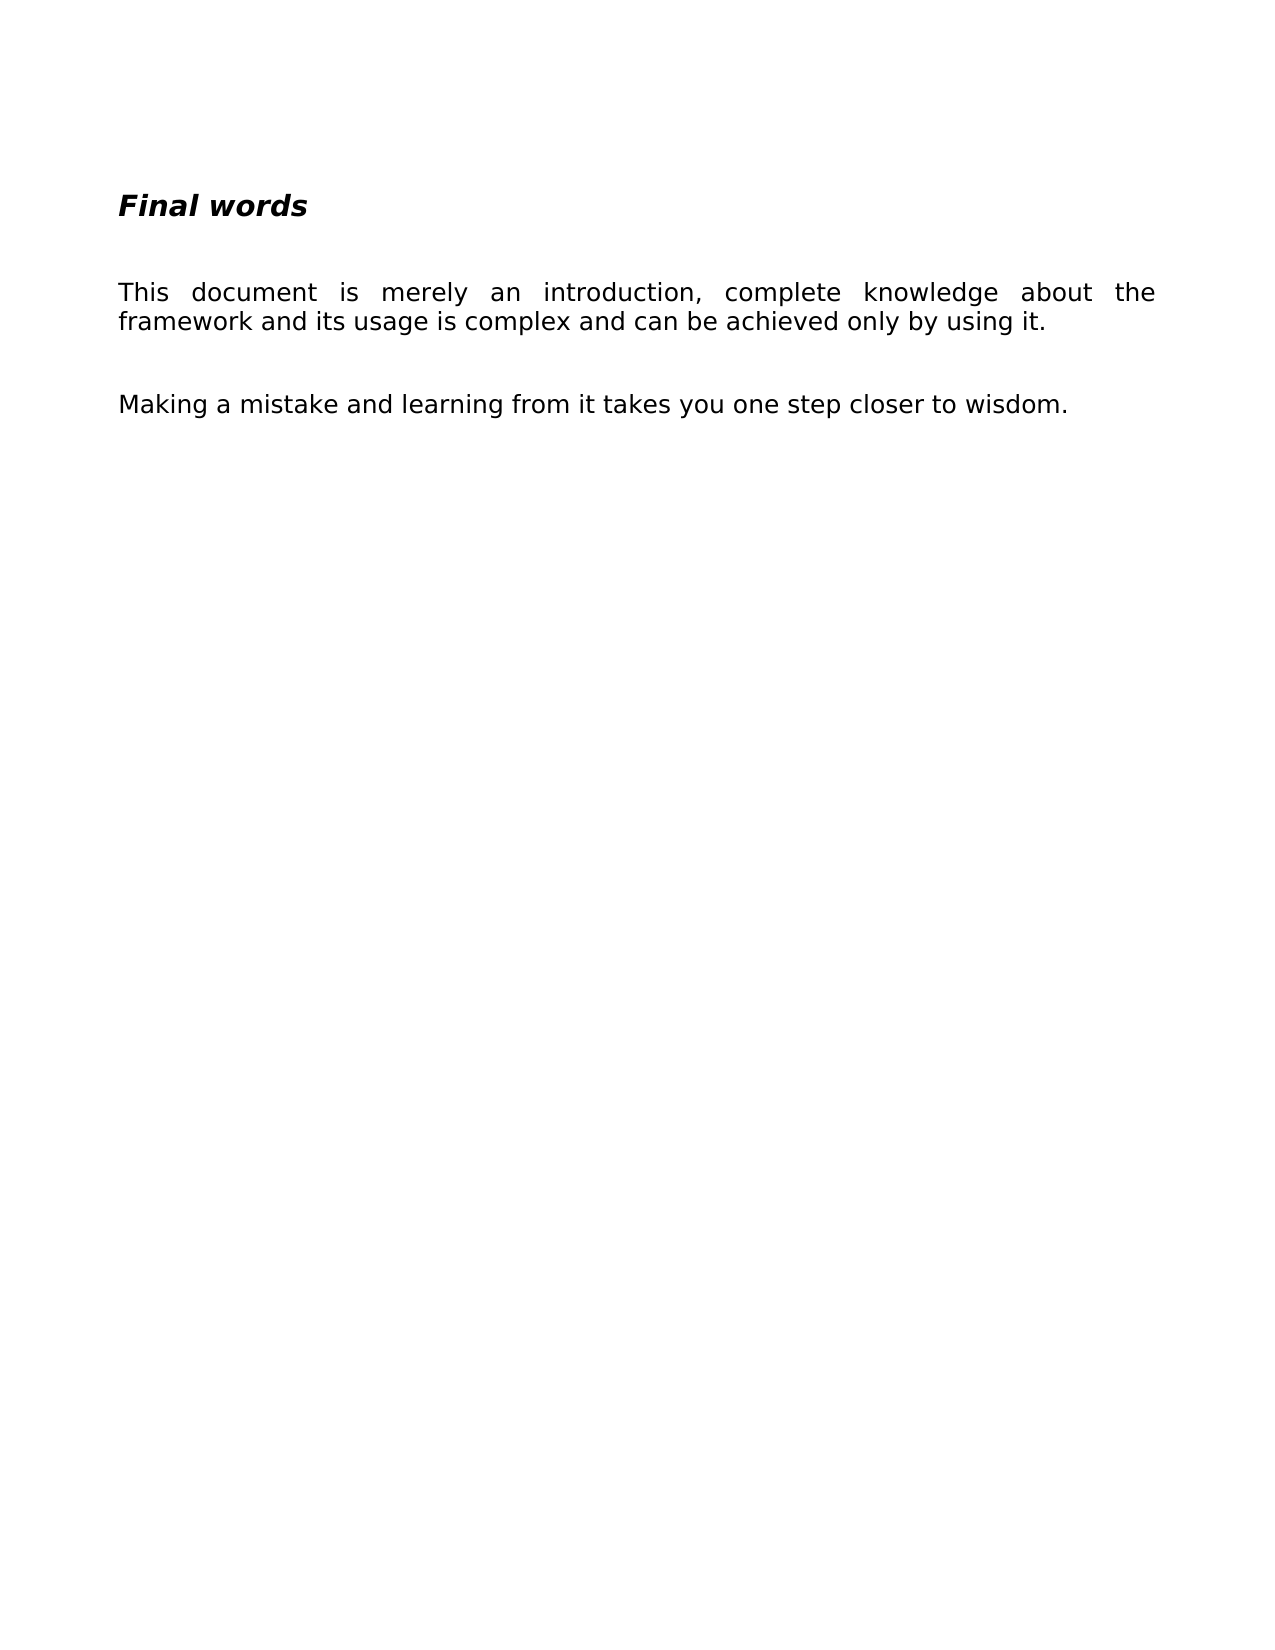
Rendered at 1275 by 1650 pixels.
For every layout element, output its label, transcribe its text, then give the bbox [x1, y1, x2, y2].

text This document is merely an introduction, complete knowledge about the framework and its usage is complex and can be achieved only by using it. [118, 278, 1157, 336]
text Making a mistake and learning from it takes you one step closer to wisdom. [118, 390, 1157, 419]
subtitle Final words [118, 189, 1157, 223]
